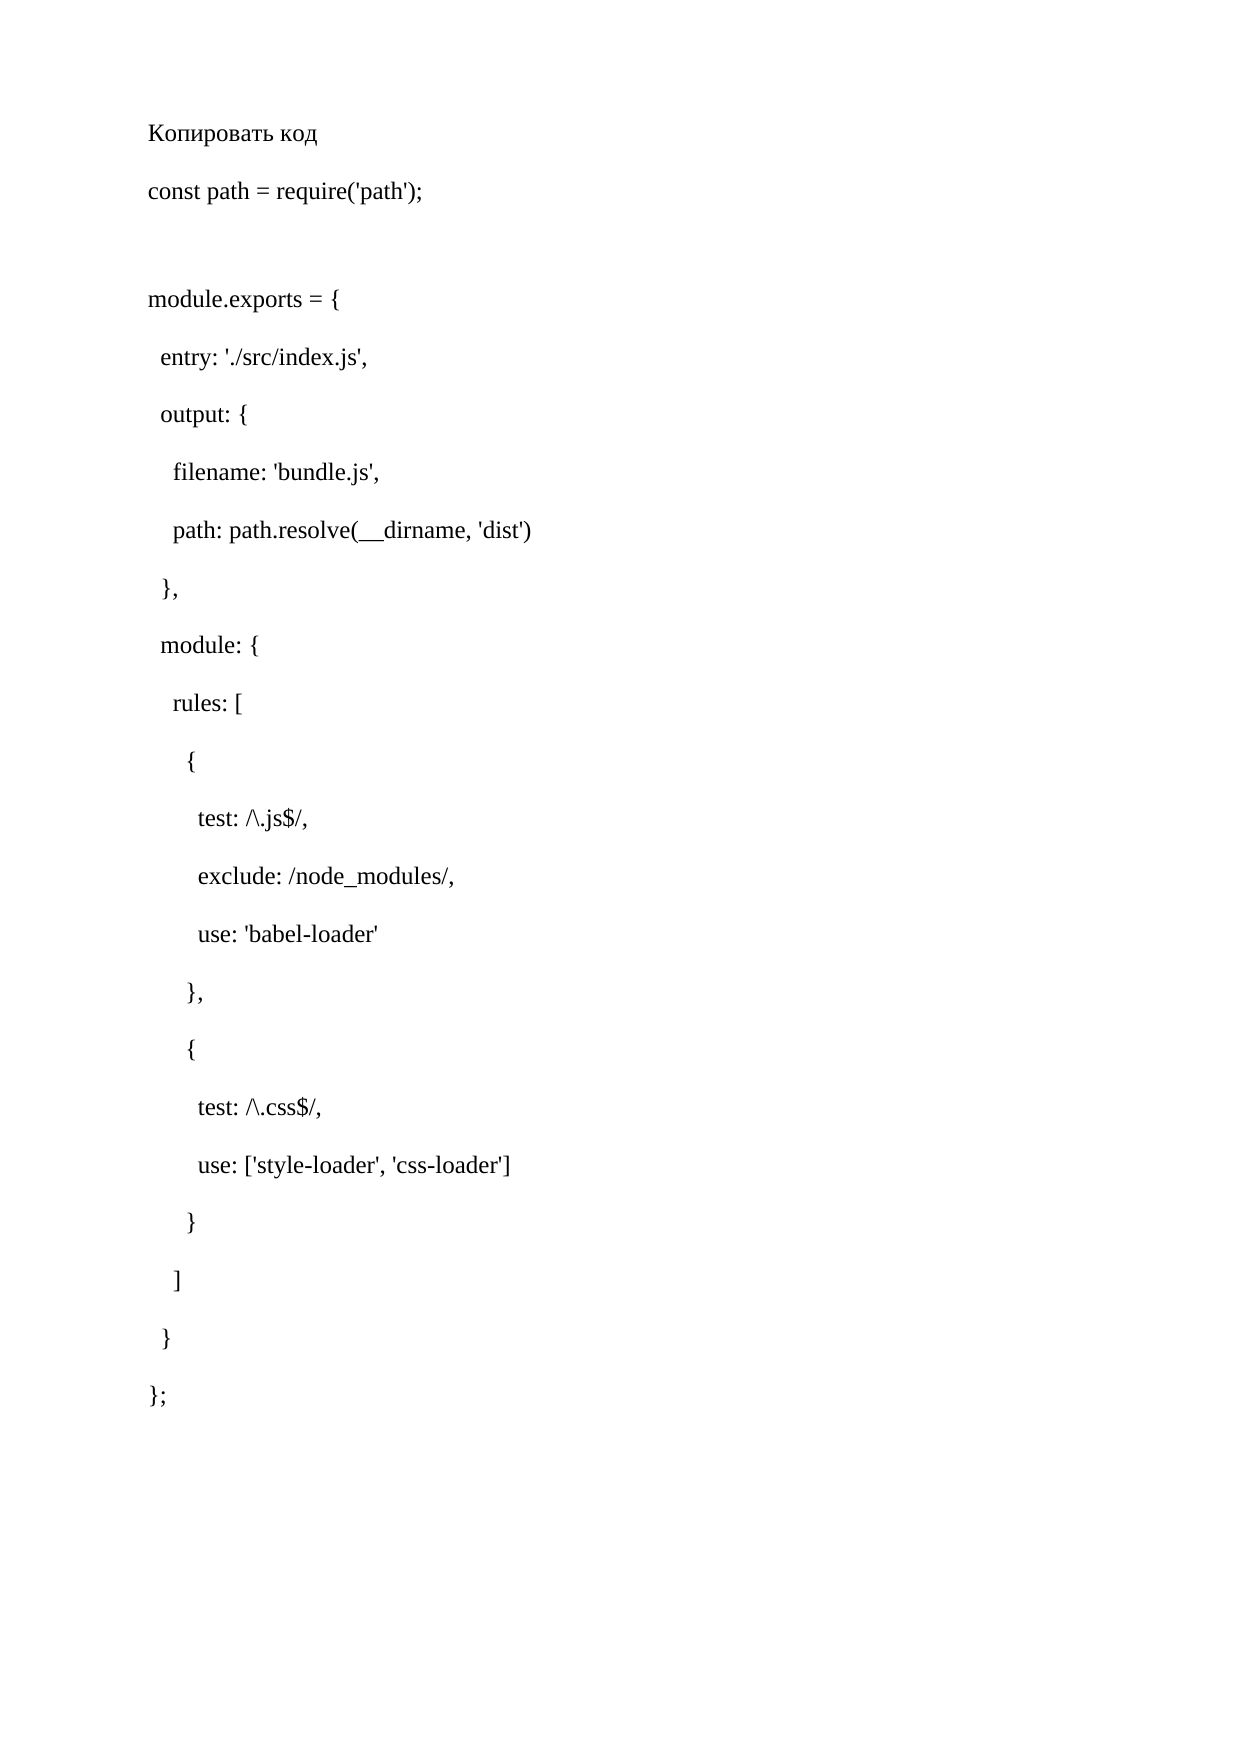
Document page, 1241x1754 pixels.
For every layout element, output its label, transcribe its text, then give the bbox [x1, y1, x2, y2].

text const path = require('path'); [148, 176, 1152, 204]
text { [148, 746, 1152, 774]
text output: { [148, 399, 1152, 428]
text test: /\.css$/, [148, 1092, 1152, 1121]
text }, [148, 977, 1152, 1005]
text } [148, 1323, 1152, 1352]
text module.exports = { [148, 284, 1152, 313]
text }, [148, 573, 1152, 601]
text test: /\.js$/, [148, 803, 1152, 832]
text Копировать код [148, 118, 1152, 147]
text }; [148, 1381, 1152, 1409]
text use: ['style-loader', 'css-loader'] [148, 1150, 1152, 1178]
text ] [148, 1265, 1152, 1294]
text filename: 'bundle.js', [148, 457, 1152, 486]
text exclude: /node_modules/, [148, 861, 1152, 890]
text path: path.resolve(__dirname, 'dist') [148, 515, 1152, 544]
text { [148, 1034, 1152, 1063]
text entry: './src/index.js', [148, 342, 1152, 371]
text module: { [148, 630, 1152, 659]
text rules: [ [148, 688, 1152, 717]
text use: 'babel-loader' [148, 919, 1152, 948]
text } [148, 1207, 1152, 1236]
